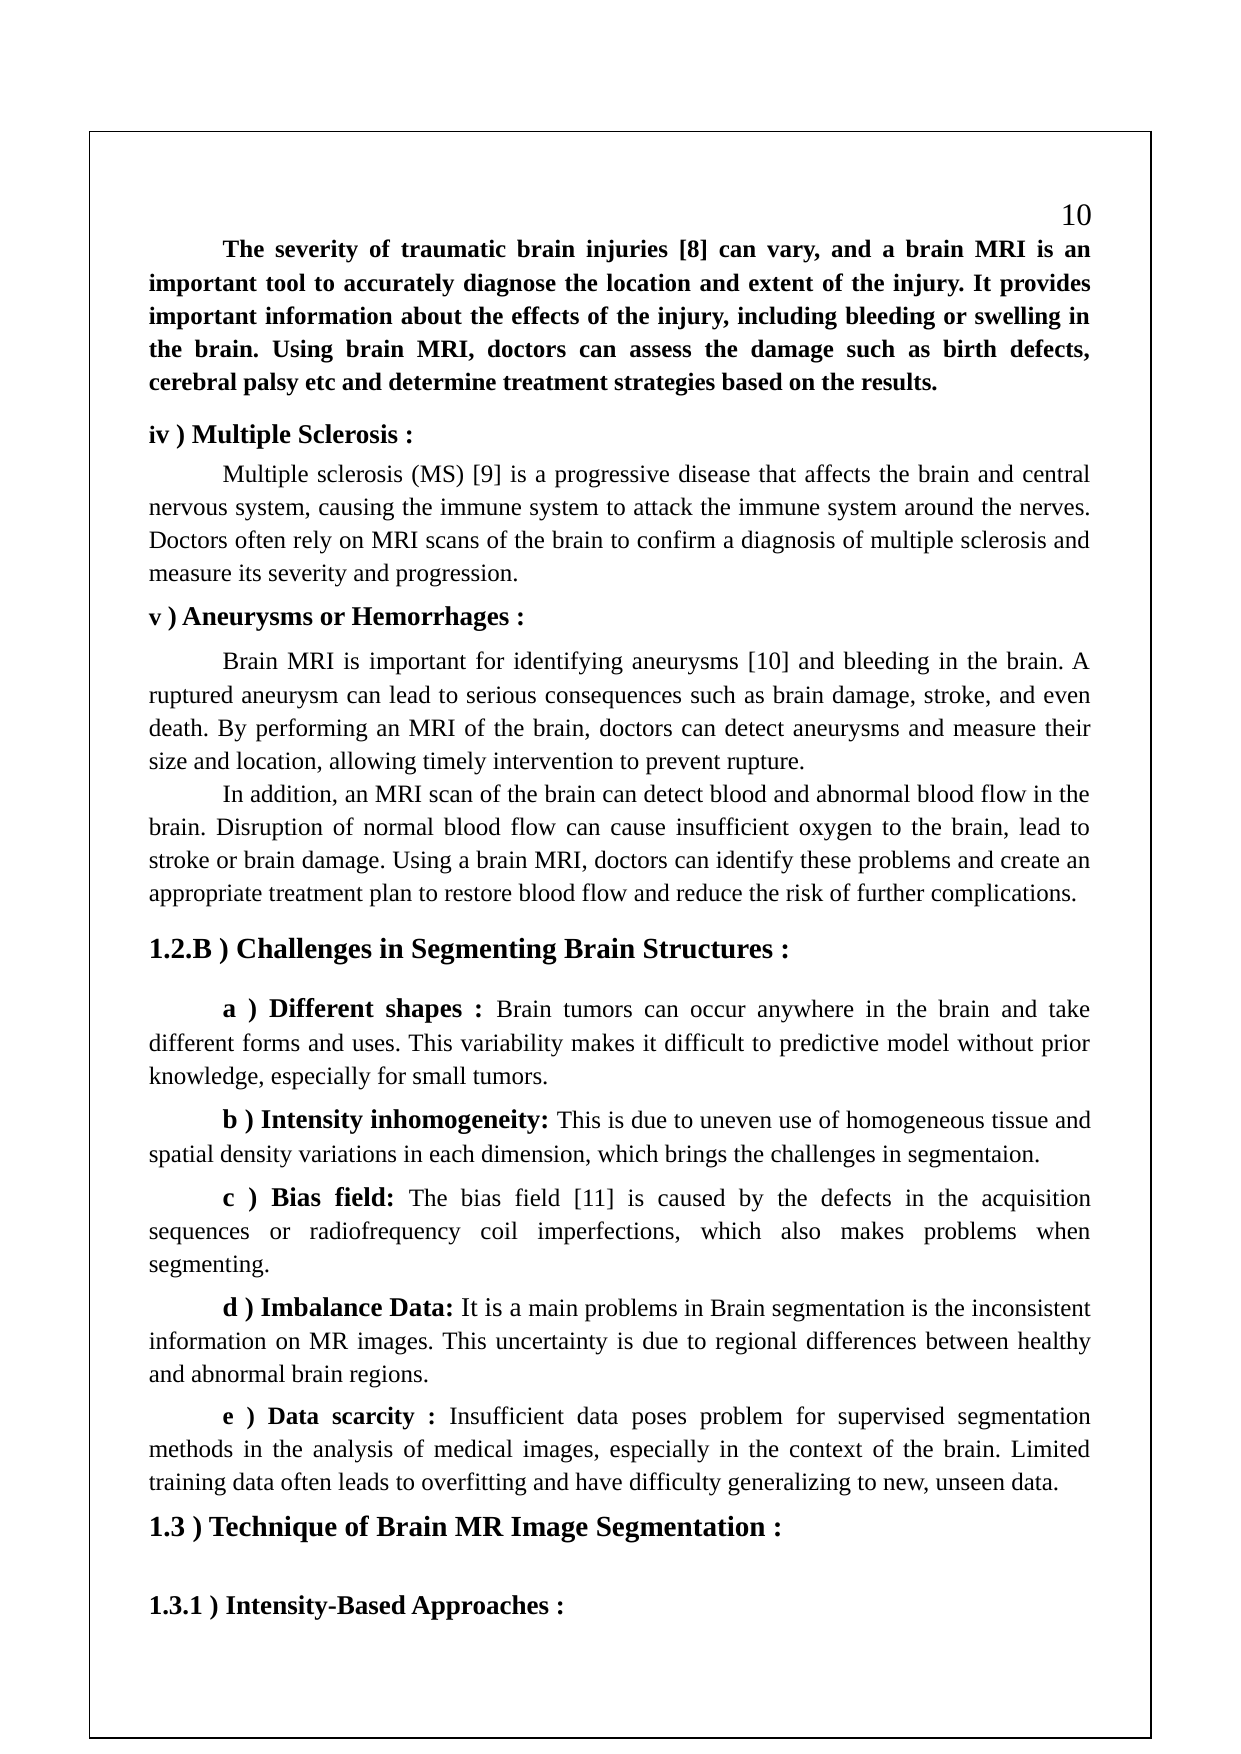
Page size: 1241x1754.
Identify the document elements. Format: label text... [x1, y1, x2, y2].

text e ) Data scarcity : Insufficient data poses problem for supervised segmentation methods in the analysis of medical images, especially in the context of the brain. Limited training data often leads to overfitting and have difficulty generalizing to new, unseen data. [148, 1401, 1092, 1496]
text In addition, an MRI scan of the brain can detect blood and abnormal blood flow in the brain. Disruption of normal blood flow can cause insufficient oxygen to the brain, lead to stroke or brain damage. Using a brain MRI, doctors can identify these problems and create an appropriate treatment plan to restore blood flow and reduce the risk of further complications. [148, 779, 1092, 907]
text 1.2.B ) Challenges in Segmenting Brain Structures : [148, 932, 1092, 965]
text Multiple sclerosis (MS) [9] is a progressive disease that affects the brain and central nervous system, causing the immune system to attack the immune system around the nerves. Doctors often rely on MRI scans of the brain to confirm a diagnosis of multiple sclerosis and measure its severity and progression. [148, 459, 1092, 587]
text The severity of traumatic brain injuries [8] can vary, and a brain MRI is an important tool to accurately diagnose the location and extent of the injury. It provides important information about the effects of the injury, including bleeding or swelling in the brain. Using brain MRI, doctors can assess the damage such as birth defects, cerebral palsy etc and determine treatment strategies based on the results. [148, 232, 1092, 396]
text 1.3.1 ) Intensity-Based Approaches : [148, 1589, 1092, 1620]
text b ) Intensity inhomogeneity: This is due to uneven use of homogeneous tissue and spatial density variations in each dimension, which brings the challenges in segmentaion. [148, 1103, 1092, 1167]
text 1.3 ) Technique of Brain MR Image Segmentation : [148, 1509, 1092, 1543]
text iv ) Multiple Sclerosis : [148, 418, 1092, 449]
text v ) Aneurysms or Hemorrhages : [148, 600, 1092, 631]
text Brain MRI is important for identifying aneurysms [10] and bleeding in the brain. A ruptured aneurysm can lead to serious consequences such as brain damage, stroke, and even death. By performing an MRI of the brain, doctors can detect aneurysms and measure their size and location, allowing timely intervention to prevent rupture. [148, 644, 1092, 775]
text c ) Bias field: The bias field [11] is caused by the defects in the acquisition sequences or radiofrequency coil imperfections, which also makes problems when segmenting. [148, 1181, 1092, 1278]
text a ) Different shapes : Brain tumors can occur anywhere in the brain and take different forms and uses. This variability makes it difficult to predictive model without prior knowledge, especially for small tumors. [148, 991, 1092, 1090]
text d ) Imbalance Data: It is a main problems in Brain segmentation is the inconsistent information on MR images. This uncertainty is due to regional differences between healthy and abnormal brain regions. [148, 1291, 1092, 1388]
